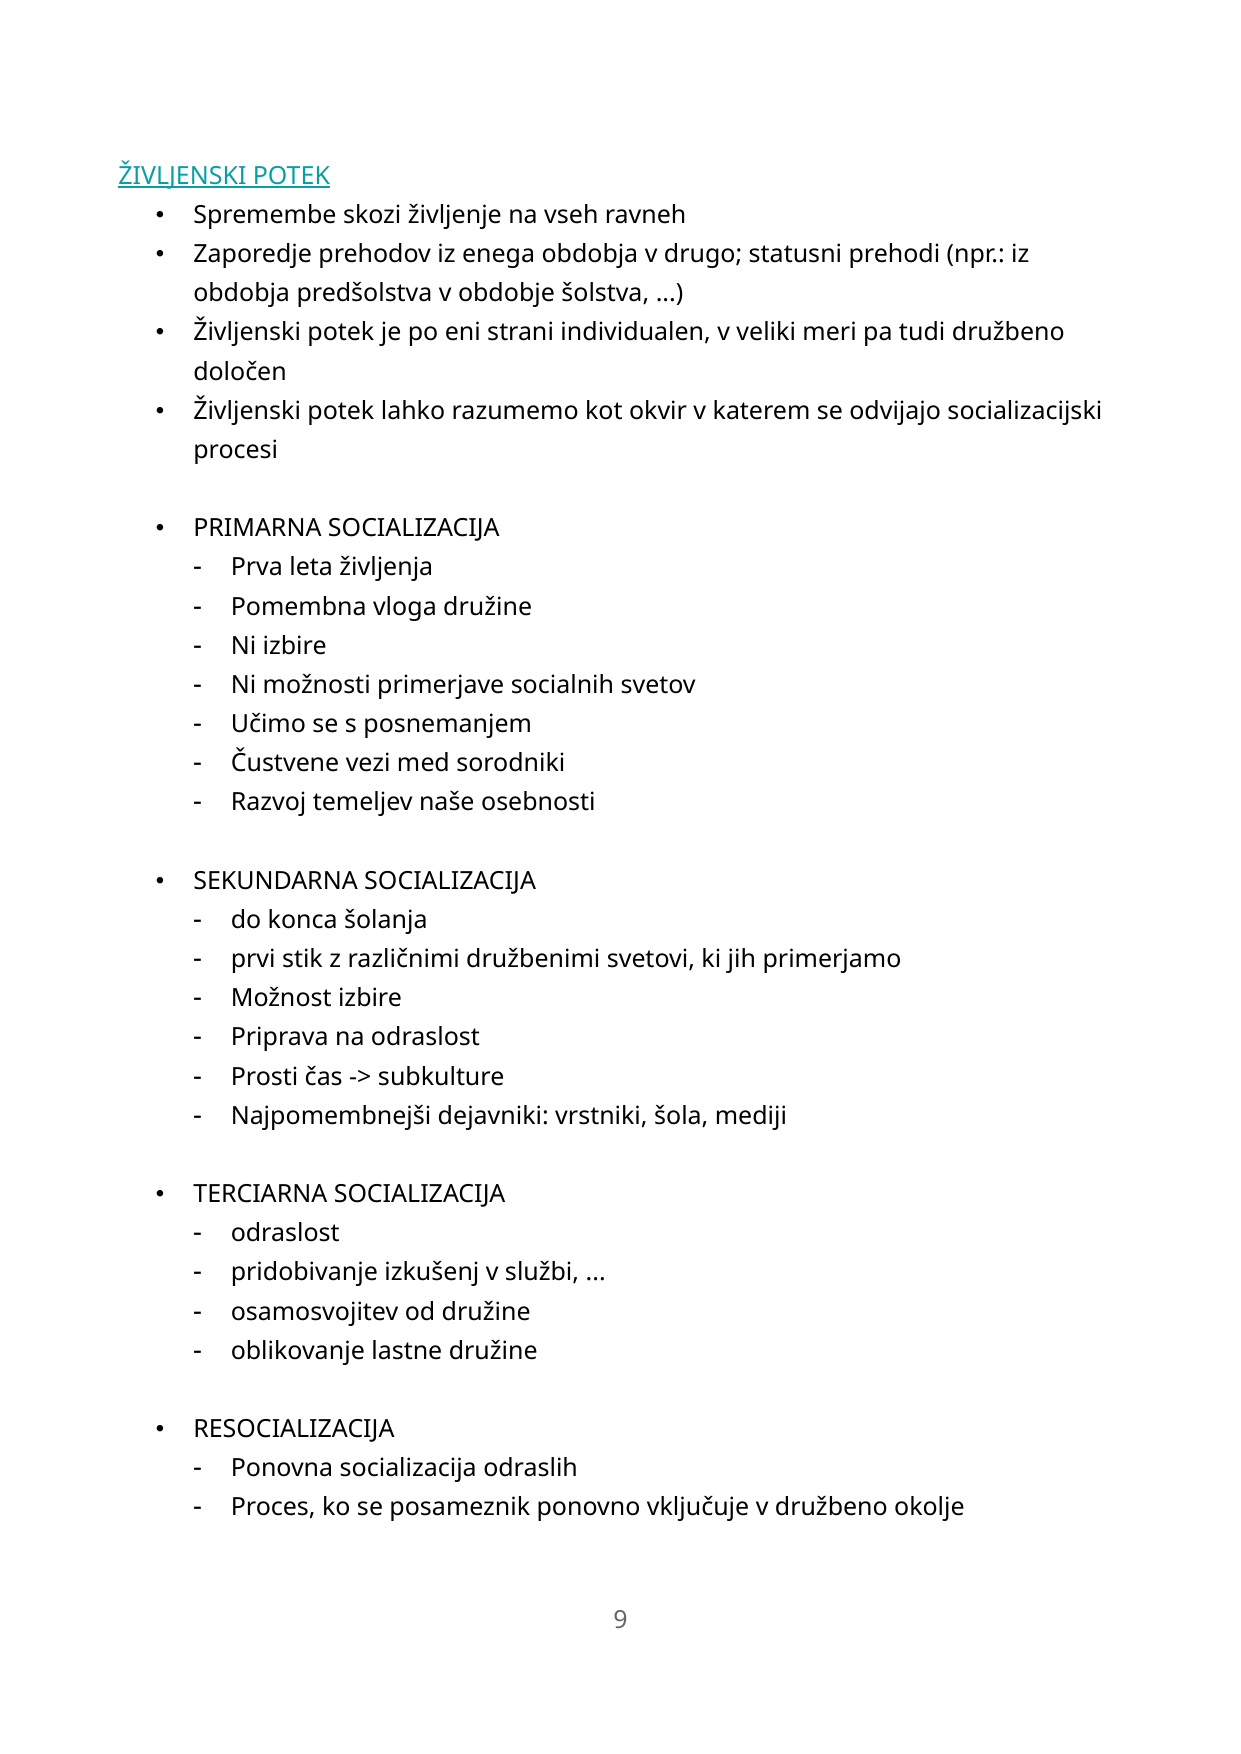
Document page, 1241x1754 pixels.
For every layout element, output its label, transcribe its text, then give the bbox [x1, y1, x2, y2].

list odraslost [193, 1215, 1122, 1249]
list Najpomembnejši dejavniki: vrstniki, šola, mediji [193, 1097, 1122, 1131]
list Pomembna vloga družine [193, 588, 1122, 622]
list Življenski potek lahko razumemo kot okvir v katerem se odvijajo socializacijski procesi [156, 392, 1122, 466]
list Ponovna socializacija odraslih [193, 1450, 1122, 1484]
list Spremembe skozi življenje na vseh ravneh [156, 196, 1122, 231]
list prvi stik z različnimi družbenimi svetovi, ki jih primerjamo [193, 941, 1122, 975]
list TERCIARNA SOCIALIZACIJA [156, 1176, 1122, 1210]
list PRIMARNA SOCIALIZACIJA [156, 510, 1122, 544]
list osamosvojitev od družine [193, 1293, 1122, 1327]
list do konca šolanja [193, 901, 1122, 936]
list Življenski potek je po eni strani individualen, v veliki meri pa tudi družbeno določen [156, 314, 1122, 387]
list Proces, ko se posameznik ponovno vključuje v družbeno okolje [193, 1489, 1122, 1523]
list Razvoj temeljev naše osebnosti [193, 784, 1122, 818]
list Čustvene vezi med sorodniki [193, 745, 1122, 779]
list Prva leta življenja [193, 549, 1122, 583]
list Zaporedje prehodov iz enega obdobja v drugo; statusni prehodi (npr.: iz obdobja predšolstva v obdobje šolstva, ...) [156, 236, 1122, 309]
list Ni izbire [193, 627, 1122, 661]
list SEKUNDARNA SOCIALIZACIJA [156, 862, 1122, 896]
list Priprava na odraslost [193, 1019, 1122, 1053]
list pridobivanje izkušenj v službi, ... [193, 1254, 1122, 1288]
list Ni možnosti primerjave socialnih svetov [193, 666, 1122, 701]
list RESOCIALIZACIJA [156, 1411, 1122, 1445]
list Možnost izbire [193, 980, 1122, 1014]
list oblikovanje lastne družine [193, 1332, 1122, 1366]
list Učimo se s posnemanjem [193, 706, 1122, 740]
list Prosti čas -> subkulture [193, 1058, 1122, 1092]
text ŽIVLJENSKI POTEK [118, 157, 1122, 191]
